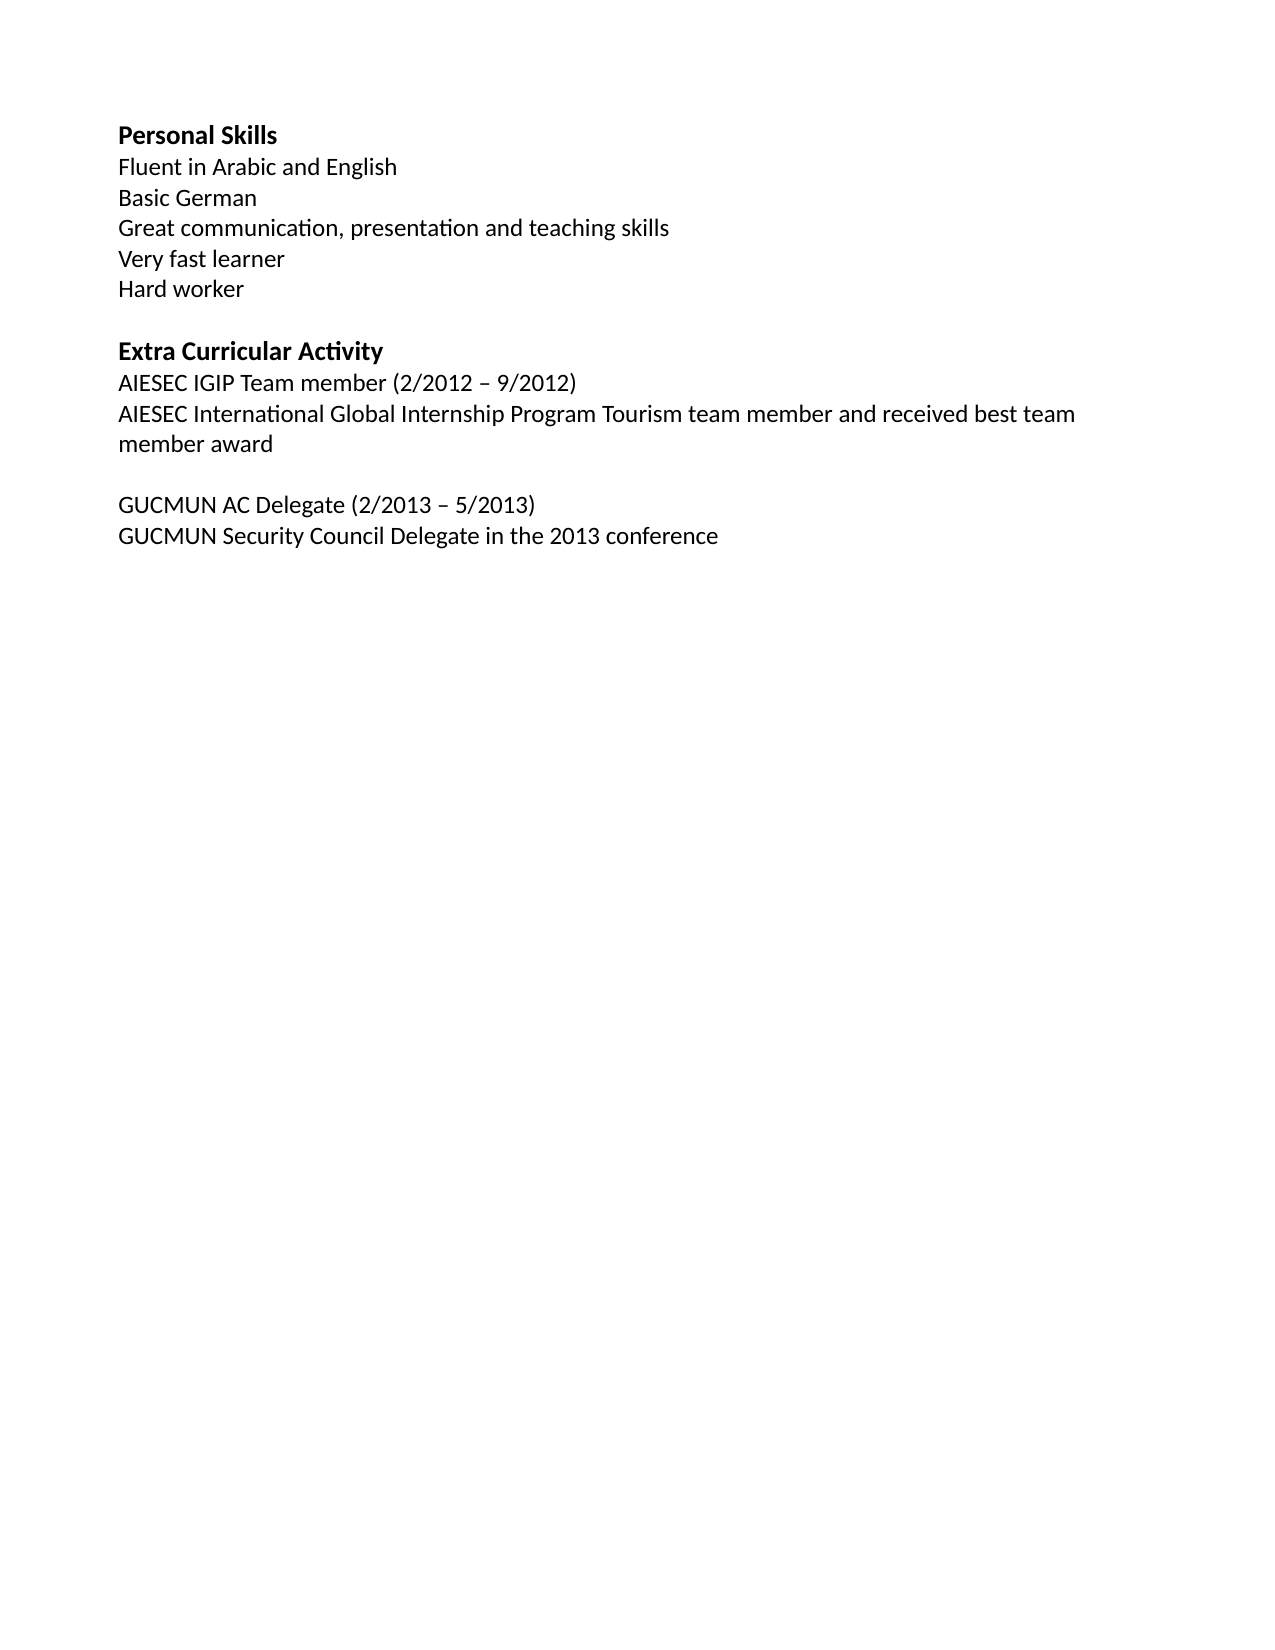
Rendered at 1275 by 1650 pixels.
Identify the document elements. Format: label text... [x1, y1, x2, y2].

text Personal Skills [118, 118, 1157, 151]
text GUCMUN AC Delegate (2/2013 – 5/2013) [118, 489, 1157, 520]
text Basic German [118, 182, 1157, 212]
text Extra Curricular Activity [118, 334, 1157, 367]
text Hard worker [118, 273, 1157, 304]
text Very fast learner [118, 243, 1157, 273]
text AIESEC International Global Internship Program Tourism team member and received best team member award [118, 398, 1157, 459]
text Great communication, presentation and teaching skills [118, 212, 1157, 243]
text Fluent in Arabic and English [118, 151, 1157, 182]
text GUCMUN Security Council Delegate in the 2013 conference [118, 520, 1157, 550]
text AIESEC IGIP Team member (2/2012 – 9/2012) [118, 367, 1157, 398]
